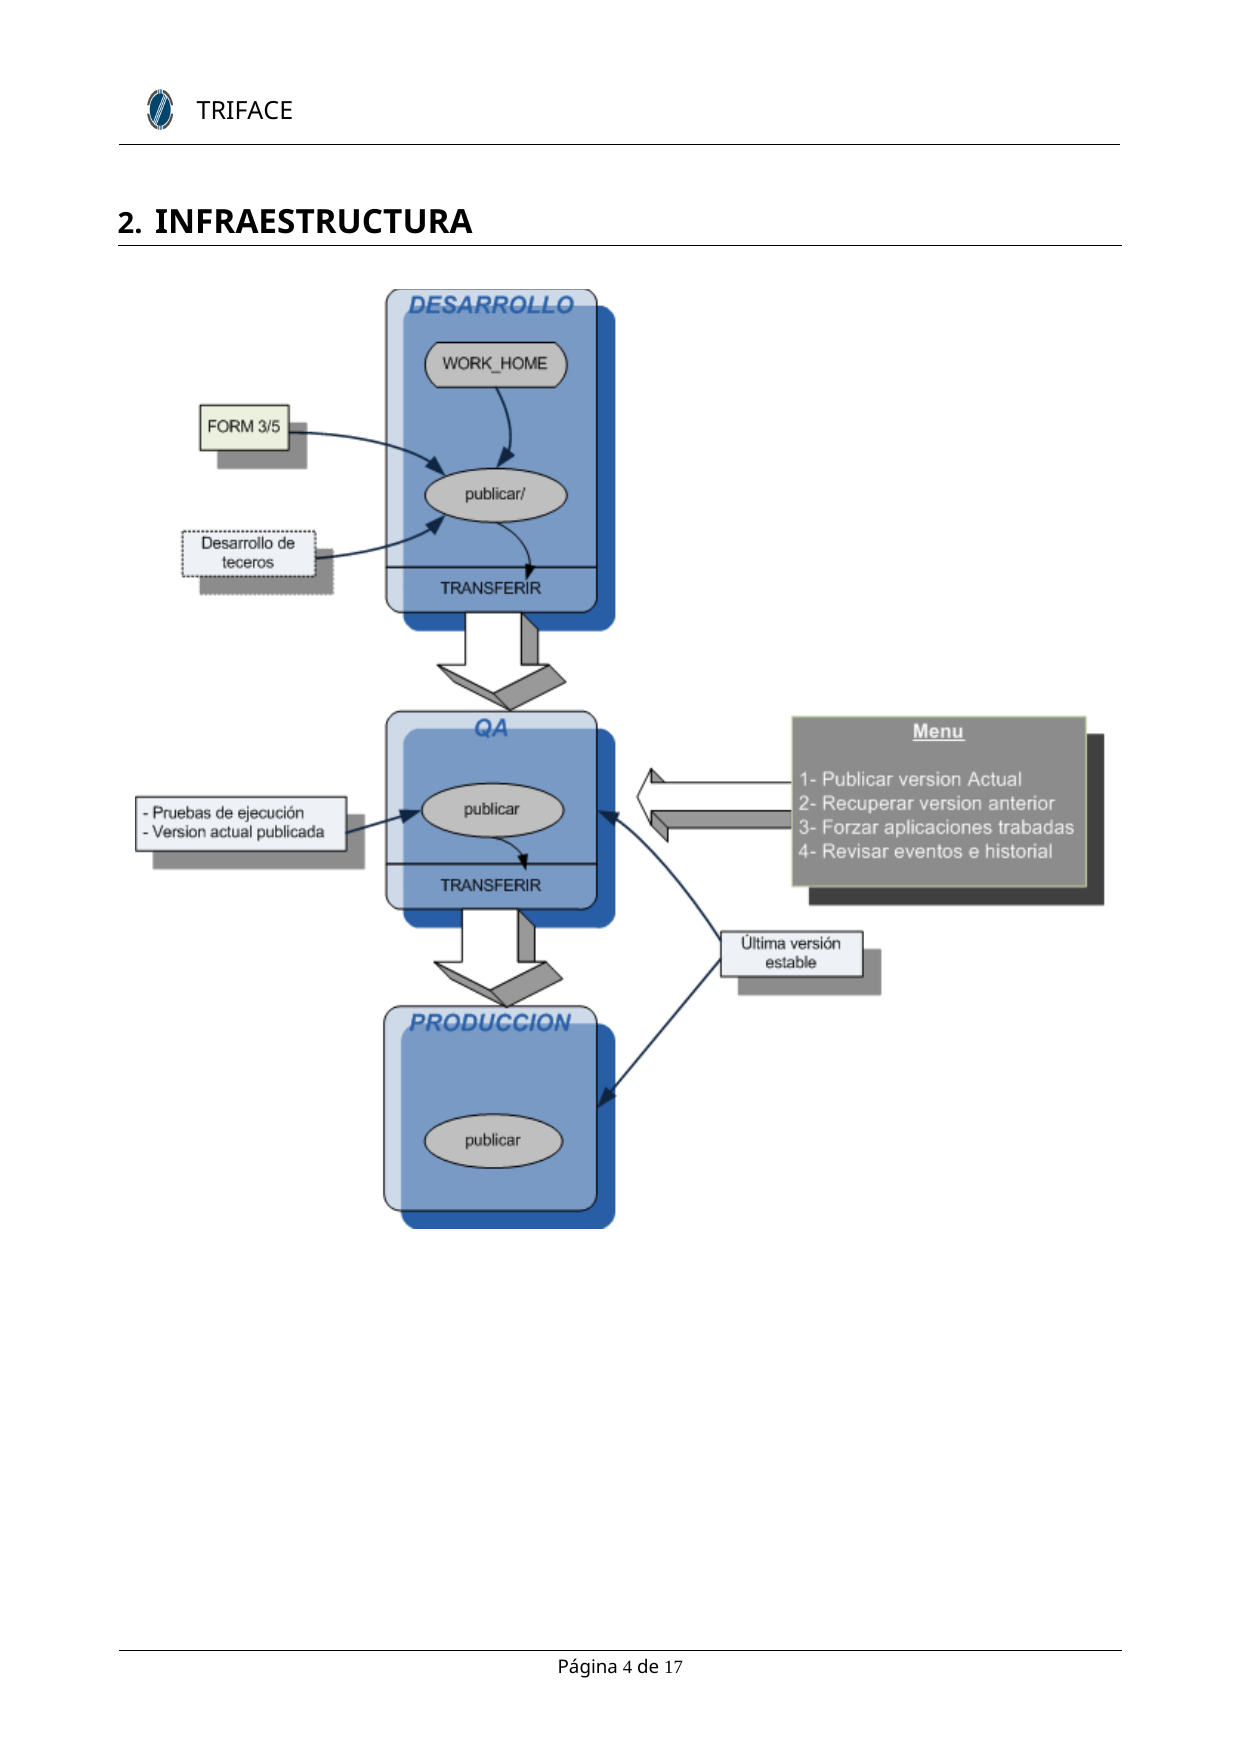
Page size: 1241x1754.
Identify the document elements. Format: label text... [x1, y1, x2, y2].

subtitle INFRAESTRUCTURA [117, 197, 1122, 246]
picture [135, 289, 1105, 1229]
picture [146, 87, 173, 132]
